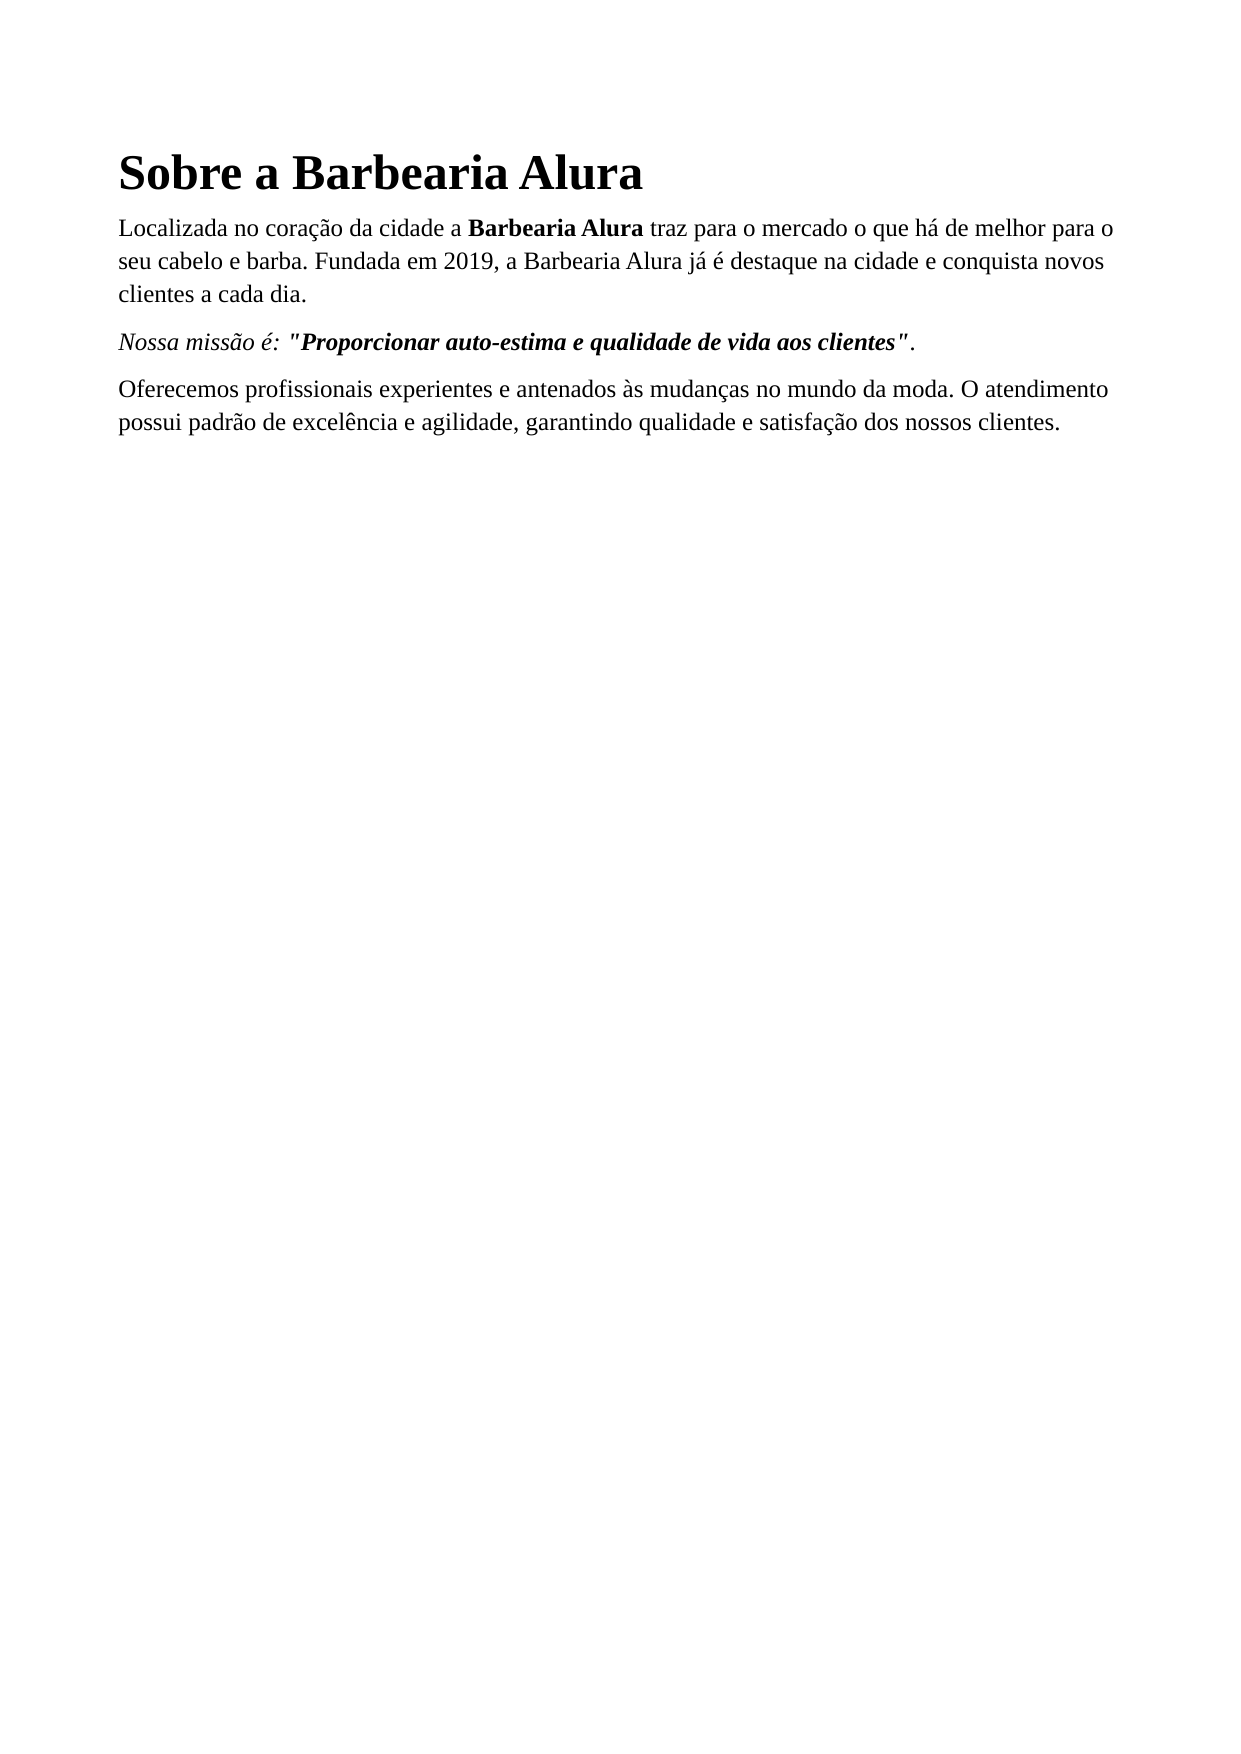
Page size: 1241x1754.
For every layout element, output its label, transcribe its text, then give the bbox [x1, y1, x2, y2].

text Oferecemos profissionais experientes e antenados às mudanças no mundo da moda. O atendimento possui padrão de excelência e agilidade, garantindo qualidade e satisfação dos nossos clientes. [118, 374, 1122, 436]
subtitle Sobre a Barbearia Alura [118, 143, 1122, 201]
text Nossa missão é: "Proporcionar auto-estima e qualidade de vida aos clientes". [118, 327, 1122, 356]
text Localizada no coração da cidade a Barbearia Alura traz para o mercado o que há de melhor para o seu cabelo e barba. Fundada em 2019, a Barbearia Alura já é destaque na cidade e conquista novos clientes a cada dia. [118, 213, 1122, 308]
